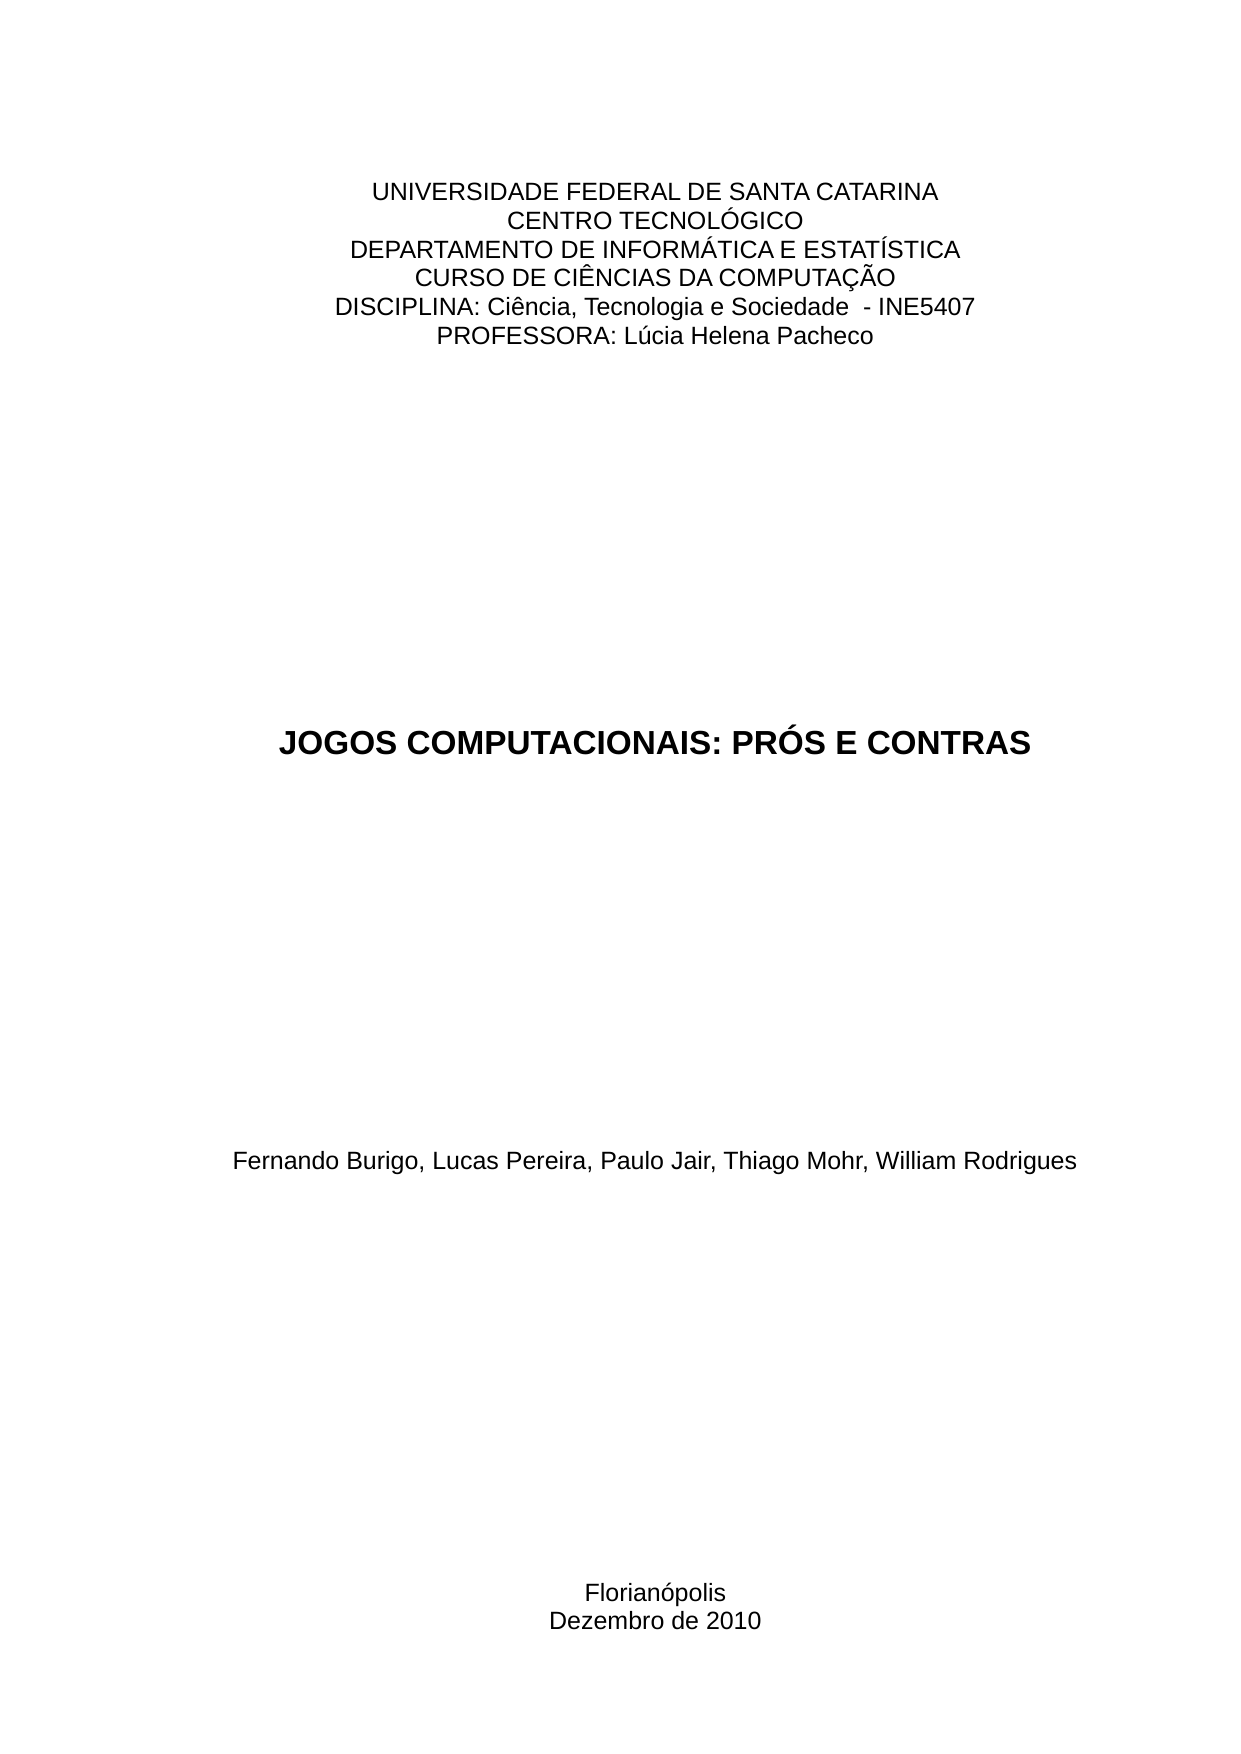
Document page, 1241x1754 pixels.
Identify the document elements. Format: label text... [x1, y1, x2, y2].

text Dezembro de 2010 [177, 1606, 1133, 1635]
text CENTRO TECNOLÓGICO [177, 206, 1133, 235]
text UNIVERSIDADE FEDERAL DE SANTA CATARINA [177, 177, 1133, 206]
text JOGOS COMPUTACIONAIS: PRÓS E CONTRAS [177, 723, 1133, 762]
text DISCIPLINA: Ciência, Tecnologia e Sociedade - INE5407 [177, 292, 1133, 321]
text DEPARTAMENTO DE INFORMÁTICA E ESTATÍSTICA [177, 235, 1133, 263]
text Florianópolis [177, 1577, 1133, 1606]
text Fernando Burigo, Lucas Pereira, Paulo Jair, Thiago Mohr, William Rodrigues [177, 1146, 1133, 1175]
text PROFESSORA: Lúcia Helena Pacheco [177, 321, 1133, 350]
text CURSO DE CIÊNCIAS DA COMPUTAÇÃO [177, 263, 1133, 292]
